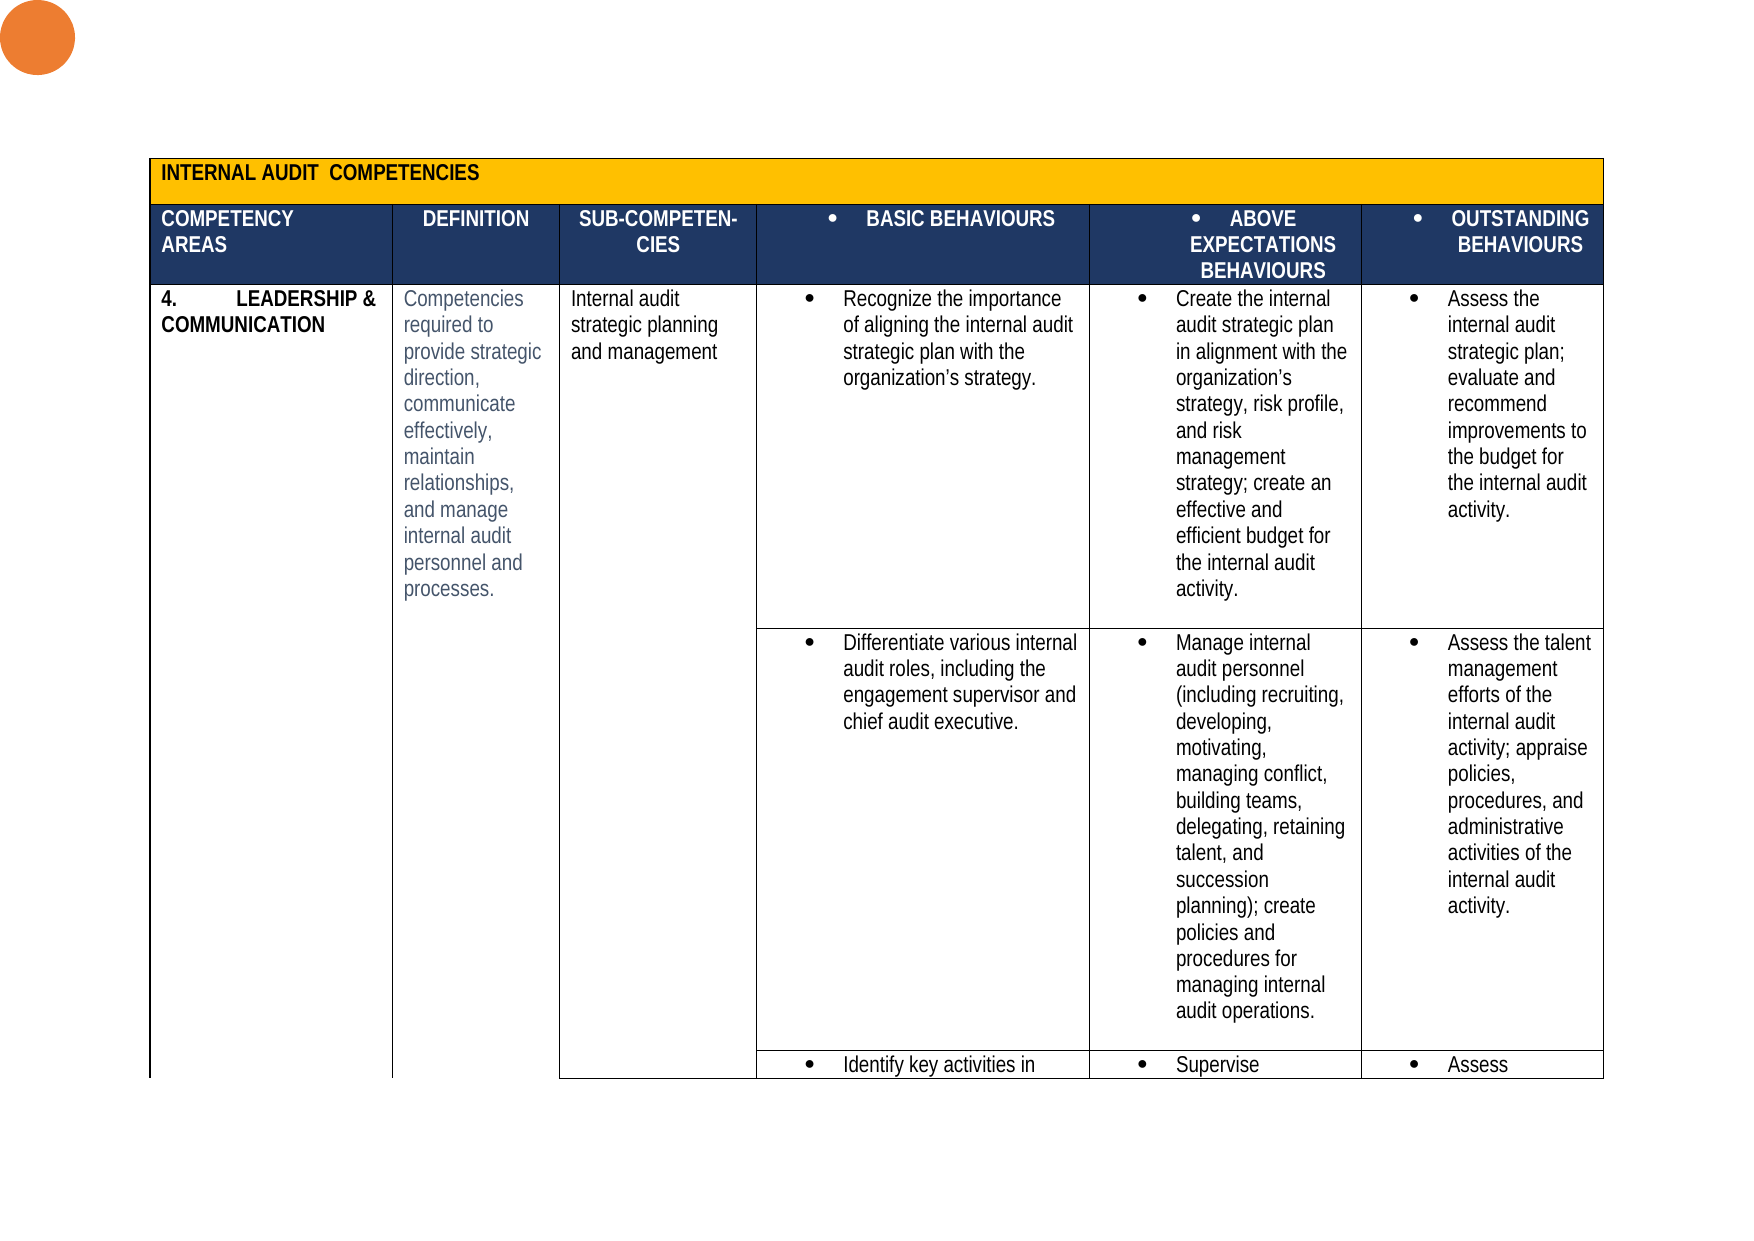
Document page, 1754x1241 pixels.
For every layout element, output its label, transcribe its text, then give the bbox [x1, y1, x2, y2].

table_cell Manage internal audit personnel (including recruiting, developing, motivating, managing conflict, building teams, delegating, retaining talent, and succession planning); create policies and procedures for managing internal audit operations. [1090, 629, 1361, 1050]
table_cell COMPETENCY AREAS [151, 205, 392, 284]
table_cell Assess engagement supervision activities to ensure the quality of the internal audit activity. [1362, 1051, 1603, 1078]
table_cell Competencies required to provide strategic direction, communicate effectively, maintain relationships, and manage internal audit personnel and processes. [393, 285, 559, 1078]
table_cell Assess the internal audit strategic plan; evaluate and recommend improvements to the budget for the internal audit activity. [1362, 285, 1603, 627]
table_cell ABOVE EXPECTATIONS BEHAVIOURS [1090, 205, 1361, 284]
table_cell SUB-COMPETEN-CIES [560, 205, 756, 284]
table_cell Create the internal audit strategic plan in alignment with the organization’s strategy, risk profile, and risk management strategy; create an effective and efficient budget for the internal audit activity. [1090, 285, 1361, 627]
table_cell BASIC BEHAVIOURS [757, 205, 1089, 284]
table_cell DEFINITION [393, 205, 559, 284]
table_cell Supervise engagements [1090, 1051, 1361, 1078]
table_cell Recognize the importance of aligning the internal audit strategic plan with the organization’s strategy. [757, 285, 1089, 627]
table_cell Assess the talent management efforts of the internal audit activity; appraise policies, procedures, and administrative activities of the internal audit activity. [1362, 629, 1603, 1050]
table_header INTERNAL AUDIT COMPETENCIES [151, 159, 1603, 204]
table_cell Differentiate various internal audit roles, including the engagement supervisor and chief audit executive. [757, 629, 1089, 1050]
table_cell OUTSTANDING BEHAVIOURS [1362, 205, 1603, 284]
table_cell Internal audit strategic planning and management [560, 285, 756, 1078]
table_cell 4. LEADERSHIP & COMMUNICATION [151, 285, 392, 1078]
table_cell Identify key activities in [757, 1051, 1089, 1078]
